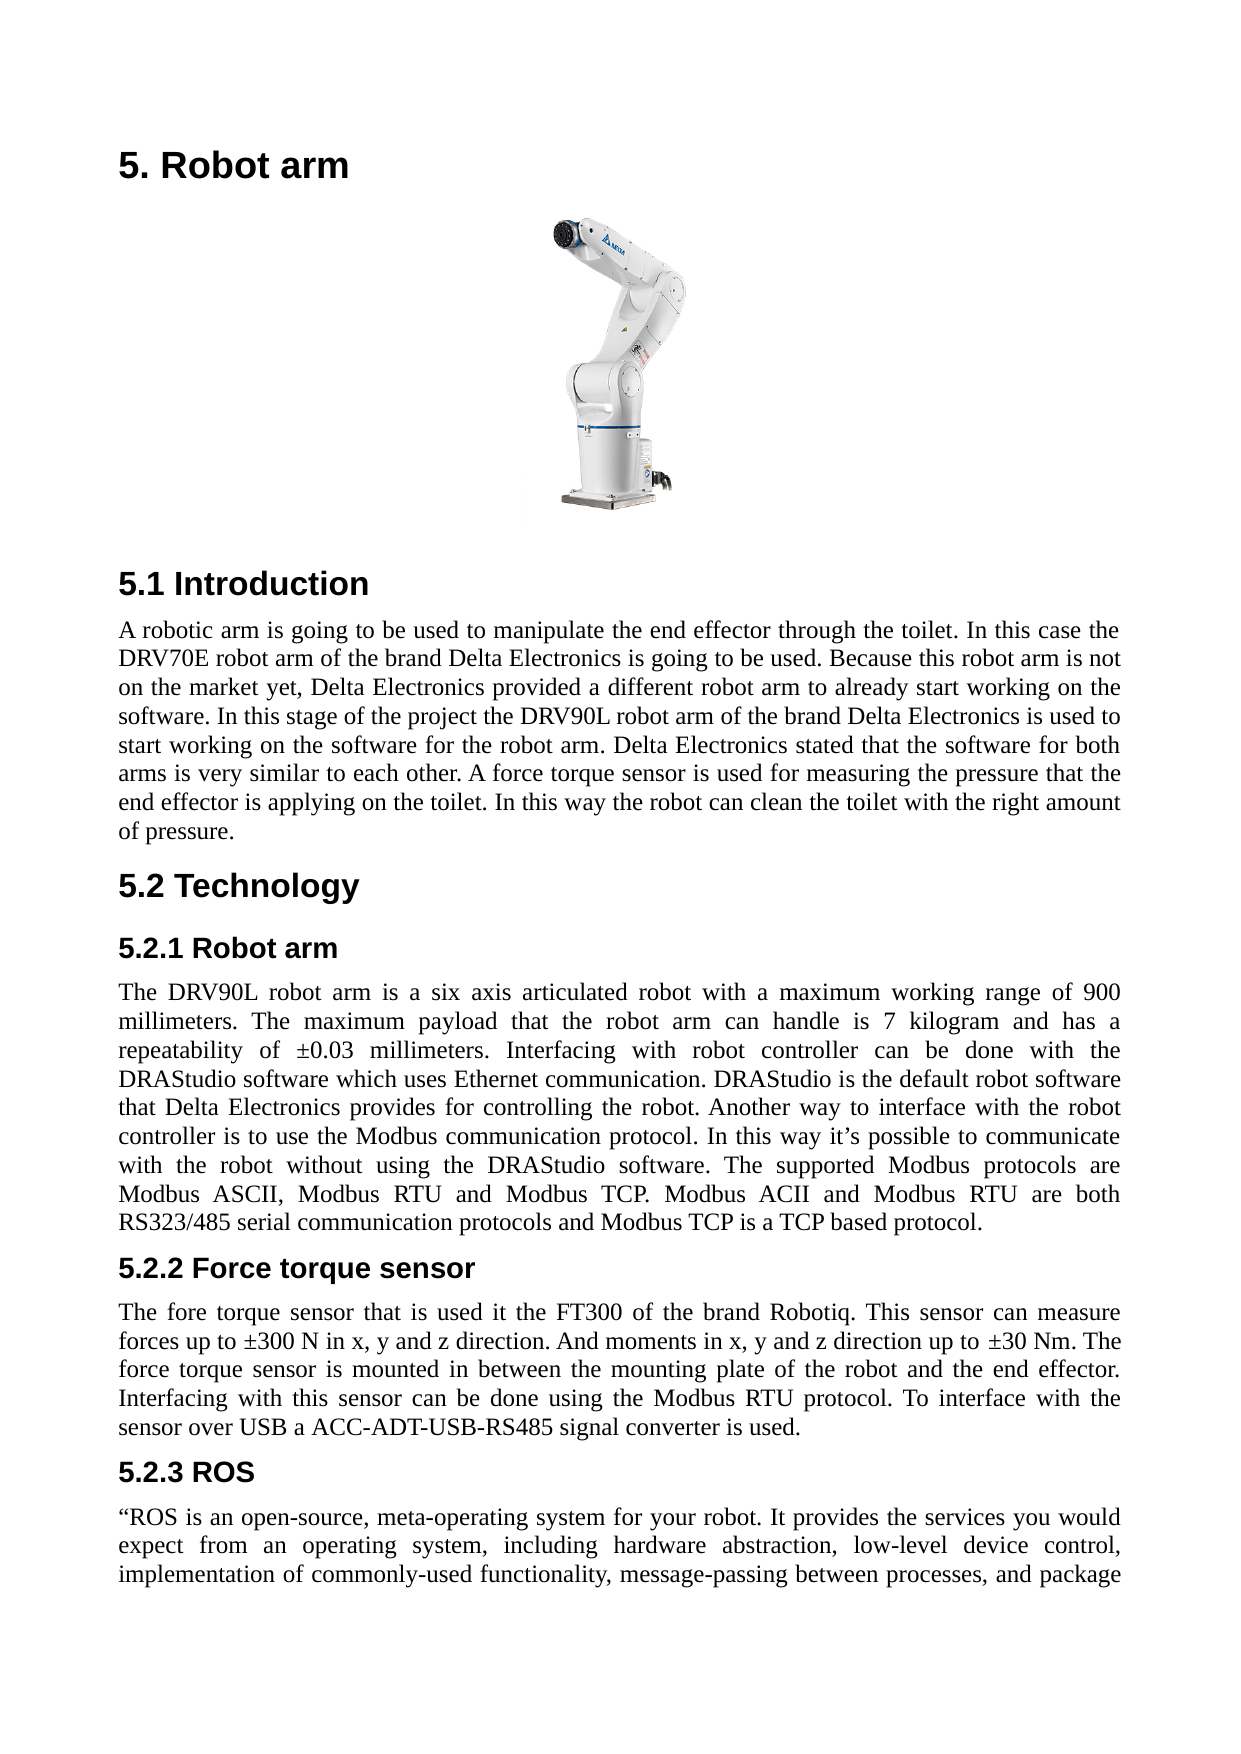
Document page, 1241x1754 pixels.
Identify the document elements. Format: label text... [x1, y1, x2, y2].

subtitle 5.2.2 Force torque sensor [118, 1251, 1122, 1284]
text A robotic arm is going to be used to manipulate the end effector through the toilet. In this case the DRV70E robot arm of the brand Delta Electronics is going to be used. Because this robot arm is not on the market yet, Delta Electronics provided a different robot arm to already start working on the software. In this stage of the project the DRV90L robot arm of the brand Delta Electronics is used to start working on the software for the robot arm. Delta Electronics stated that the software for both arms is very similar to each other. A force torque sensor is used for measuring the pressure that the end effector is applying on the toilet. In this way the robot can clean the toilet with the right amount of pressure. [118, 615, 1122, 845]
subtitle 5.1 Introduction [118, 563, 1122, 602]
picture [360, 199, 880, 524]
subtitle 5. Robot arm [118, 143, 1122, 187]
text “ROS is an open-source, meta-operating system for your robot. It provides the services you would expect from an operating system, including hardware abstraction, low-level device control, implementation of commonly-used functionality, message-passing between processes, and package [118, 1502, 1122, 1588]
subtitle 5.2.1 Robot arm [118, 931, 1122, 965]
text The DRV90L robot arm is a six axis articulated robot with a maximum working range of 900 millimeters. The maximum payload that the robot arm can handle is 7 kilogram and has a repeatability of ±0.03 millimeters. Interfacing with robot controller can be done with the DRAStudio software which uses Ethernet communication. DRAStudio is the default robot software that Delta Electronics provides for controlling the robot. Another way to interface with the robot controller is to use the Modbus communication protocol. In this way it’s possible to communicate with the robot without using the DRAStudio software. The supported Modbus protocols are Modbus ASCII, Modbus RTU and Modbus TCP. Modbus ACII and Modbus RTU are both RS323/485 serial communication protocols and Modbus TCP is a TCP based protocol. [118, 977, 1122, 1236]
subtitle 5.2 Technology [118, 866, 1122, 904]
text The fore torque sensor that is used it the FT300 of the brand Robotiq. This sensor can measure forces up to ±300 N in x, y and z direction. And moments in x, y and z direction up to ±30 Nm. The force torque sensor is mounted in between the mounting plate of the robot and the end effector. Interfacing with this sensor can be done using the Modbus RTU protocol. To interface with the sensor over USB a ACC-ADT-USB-RS485 signal converter is used. [118, 1297, 1122, 1441]
subtitle 5.2.3 ROS [118, 1455, 1122, 1489]
